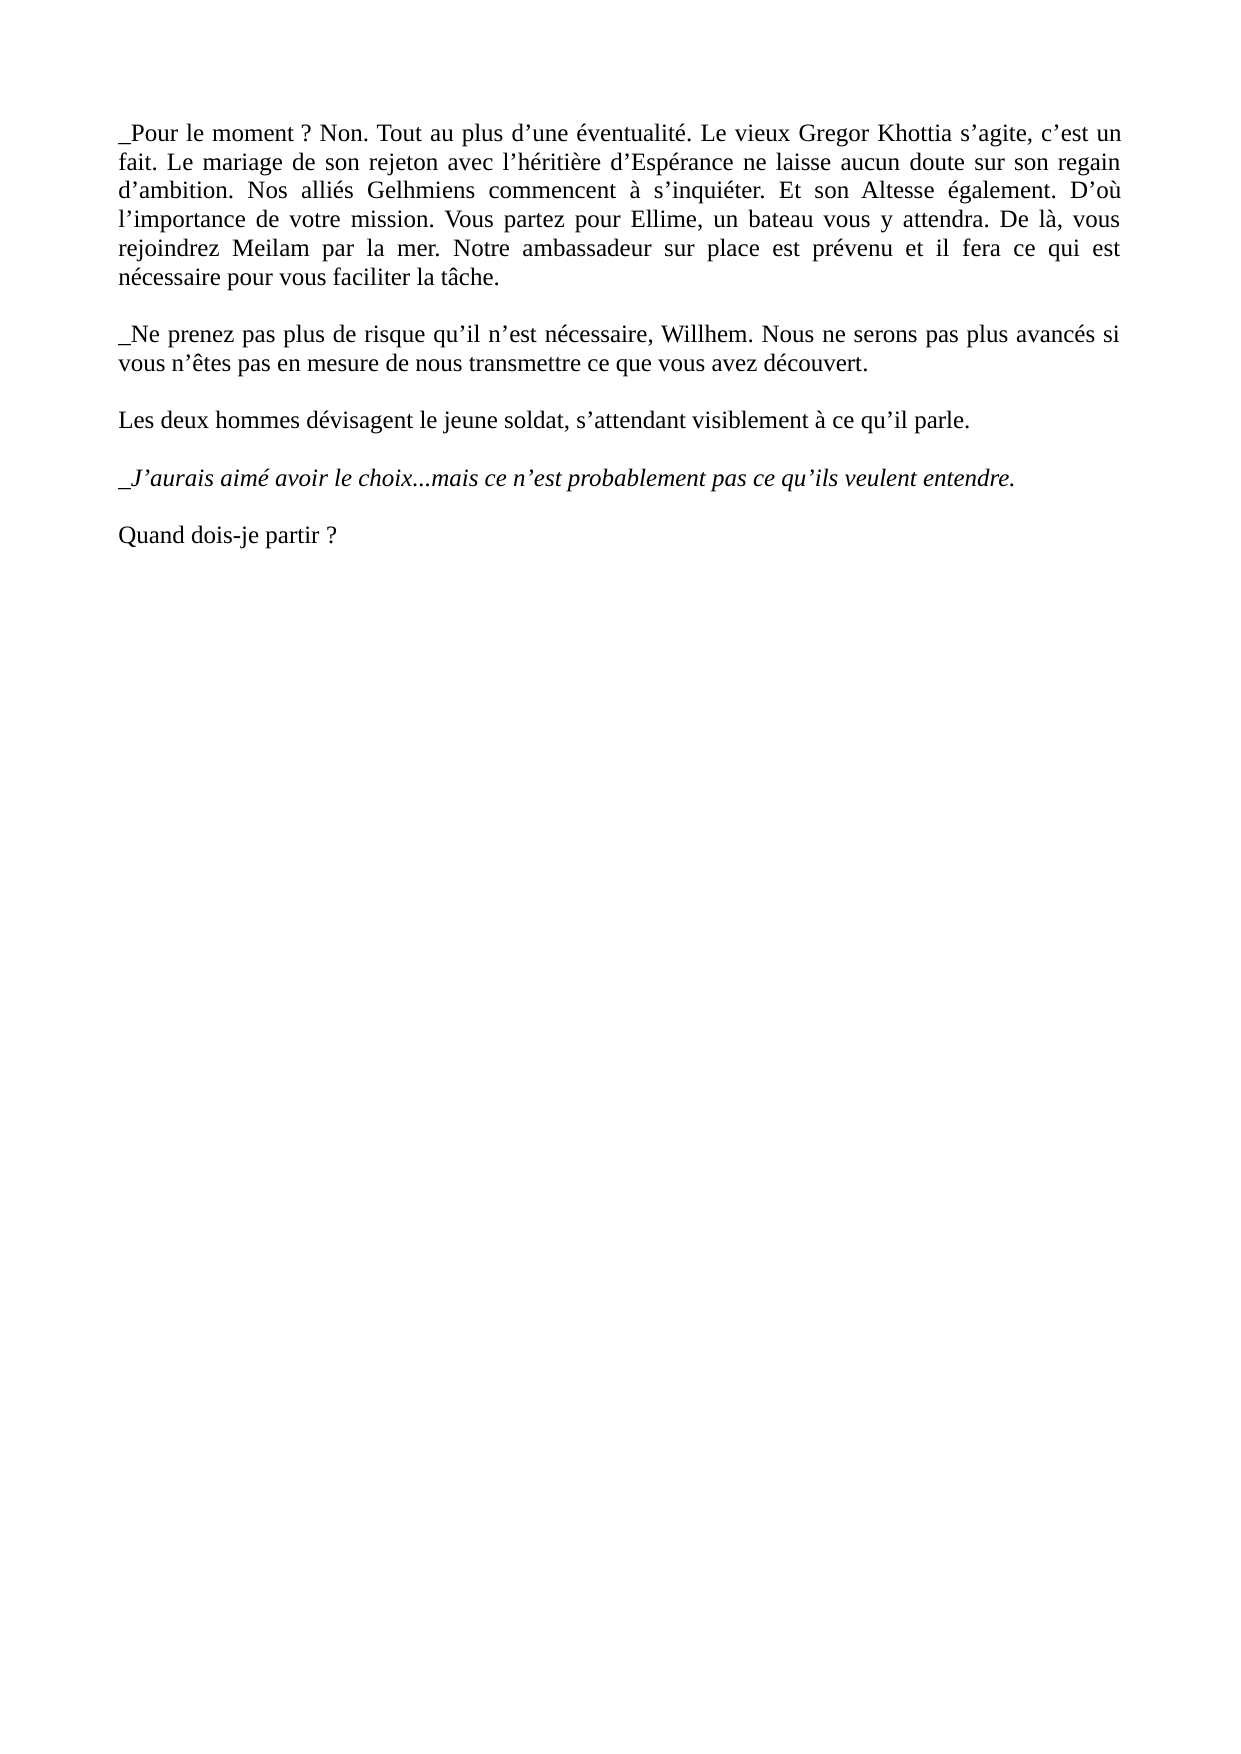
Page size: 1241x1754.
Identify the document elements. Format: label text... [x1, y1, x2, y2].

text _Pour le moment ? Non. Tout au plus d’une éventualité. Le vieux Gregor Khottia s’agite, c’est un fait. Le mariage de son rejeton avec l’héritière d’Espérance ne laisse aucun doute sur son regain d’ambition. Nos alliés Gelhmiens commencent à s’inquiéter. Et son Altesse également. D’où l’importance de votre mission. Vous partez pour Ellime, un bateau vous y attendra. De là, vous rejoindrez Meilam par la mer. Notre ambassadeur sur place est prévenu et il fera ce qui est nécessaire pour vous faciliter la tâche. [118, 118, 1122, 291]
text _Ne prenez pas plus de risque qu’il n’est nécessaire, Willhem. Nous ne serons pas plus avancés si vous n’êtes pas en mesure de nous transmettre ce que vous avez découvert. [118, 319, 1122, 377]
text Quand dois-je partir ? [118, 521, 1122, 549]
text Les deux hommes dévisagent le jeune soldat, s’attendant visiblement à ce qu’il parle. [118, 406, 1122, 434]
text _J’aurais aimé avoir le choix...mais ce n’est probablement pas ce qu’ils veulent entendre. [118, 463, 1122, 492]
